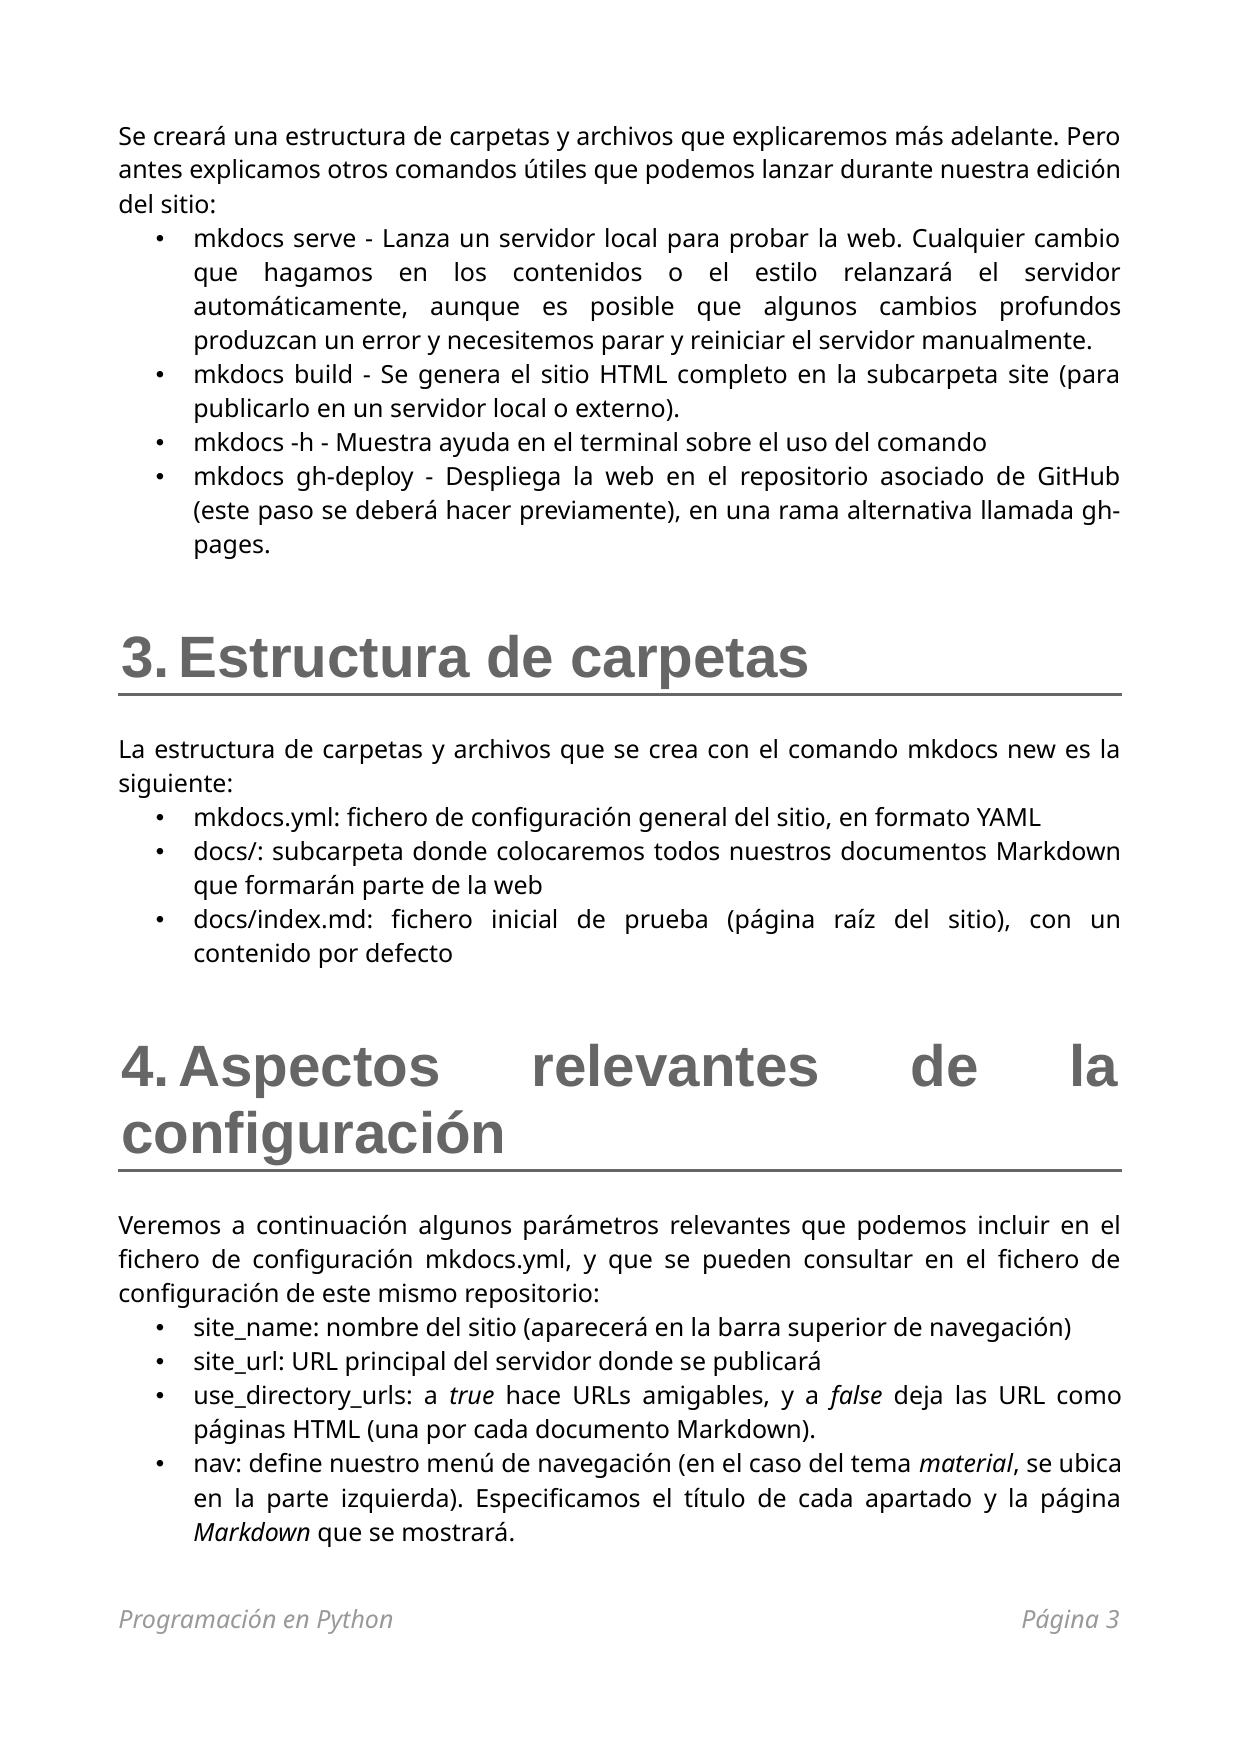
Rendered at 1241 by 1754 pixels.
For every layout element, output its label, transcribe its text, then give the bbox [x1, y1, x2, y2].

list mkdocs serve - Lanza un servidor local para probar la web. Cualquier cambio que hagamos en los contenidos o el estilo relanzará el servidor automáticamente, aunque es posible que algunos cambios profundos produzcan un error y necesitemos parar y reiniciar el servidor manualmente. [156, 220, 1122, 357]
list site_name: nombre del sitio (aparecerá en la barra superior de navegación) [156, 1310, 1122, 1344]
list mkdocs.yml: fichero de configuración general del sitio, en formato YAML [156, 800, 1122, 834]
list docs/: subcarpeta donde colocaremos todos nuestros documentos Markdown que formarán parte de la web [156, 834, 1122, 902]
list site_url: URL principal del servidor donde se publicará [156, 1344, 1122, 1378]
list use_directory_urls: a true hace URLs amigables, y a false deja las URL como páginas HTML (una por cada documento Markdown). [156, 1378, 1122, 1446]
list docs/index.md: fichero inicial de prueba (página raíz del sitio), con un contenido por defecto [156, 902, 1122, 970]
list mkdocs -h - Muestra ayuda en el terminal sobre el uso del comando [156, 425, 1122, 459]
subtitle Estructura de carpetas [118, 620, 1122, 693]
subtitle Aspectos relevantes de la configuración [118, 1029, 1122, 1169]
text La estructura de carpetas y archivos que se crea con el comando mkdocs new es la siguiente: [118, 732, 1122, 800]
text Veremos a continuación algunos parámetros relevantes que podemos incluir en el fichero de configuración mkdocs.yml, y que se pueden consultar en el fichero de configuración de este mismo repositorio: [118, 1208, 1122, 1310]
text Se creará una estructura de carpetas y archivos que explicaremos más adelante. Pero antes explicamos otros comandos útiles que podemos lanzar durante nuestra edición del sitio: [118, 118, 1122, 220]
list nav: define nuestro menú de navegación (en el caso del tema material, se ubica en la parte izquierda). Especificamos el título de cada apartado y la página Markdown que se mostrará. [156, 1446, 1122, 1548]
list mkdocs build - Se genera el sitio HTML completo en la subcarpeta site (para publicarlo en un servidor local o externo). [156, 357, 1122, 425]
list mkdocs gh-deploy - Despliega la web en el repositorio asociado de GitHub (este paso se deberá hacer previamente), en una rama alternativa llamada gh-pages. [156, 459, 1122, 561]
